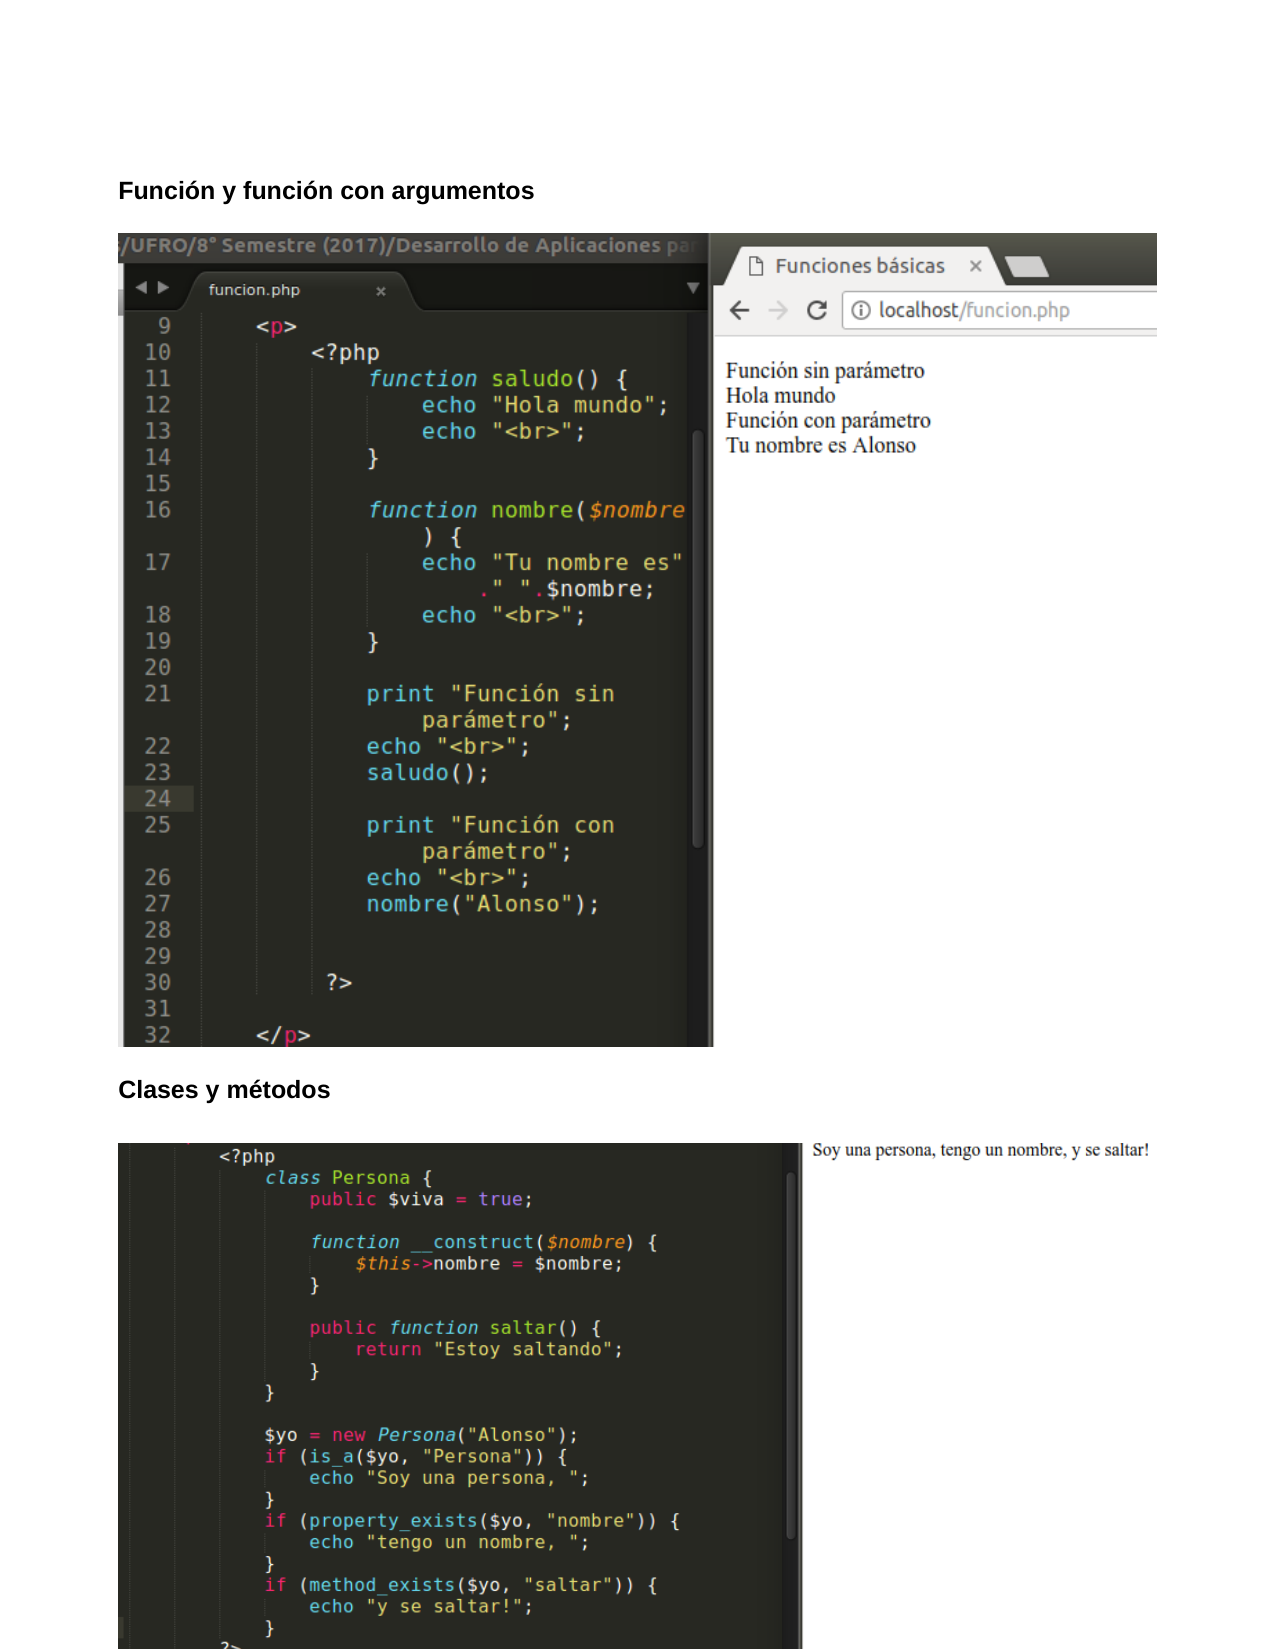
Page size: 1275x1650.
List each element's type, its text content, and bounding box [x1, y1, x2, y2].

text Clases y métodos [118, 1075, 1157, 1104]
text Función y función con argumentos [118, 176, 1157, 204]
picture [118, 1143, 1157, 1649]
picture [118, 233, 1157, 1047]
